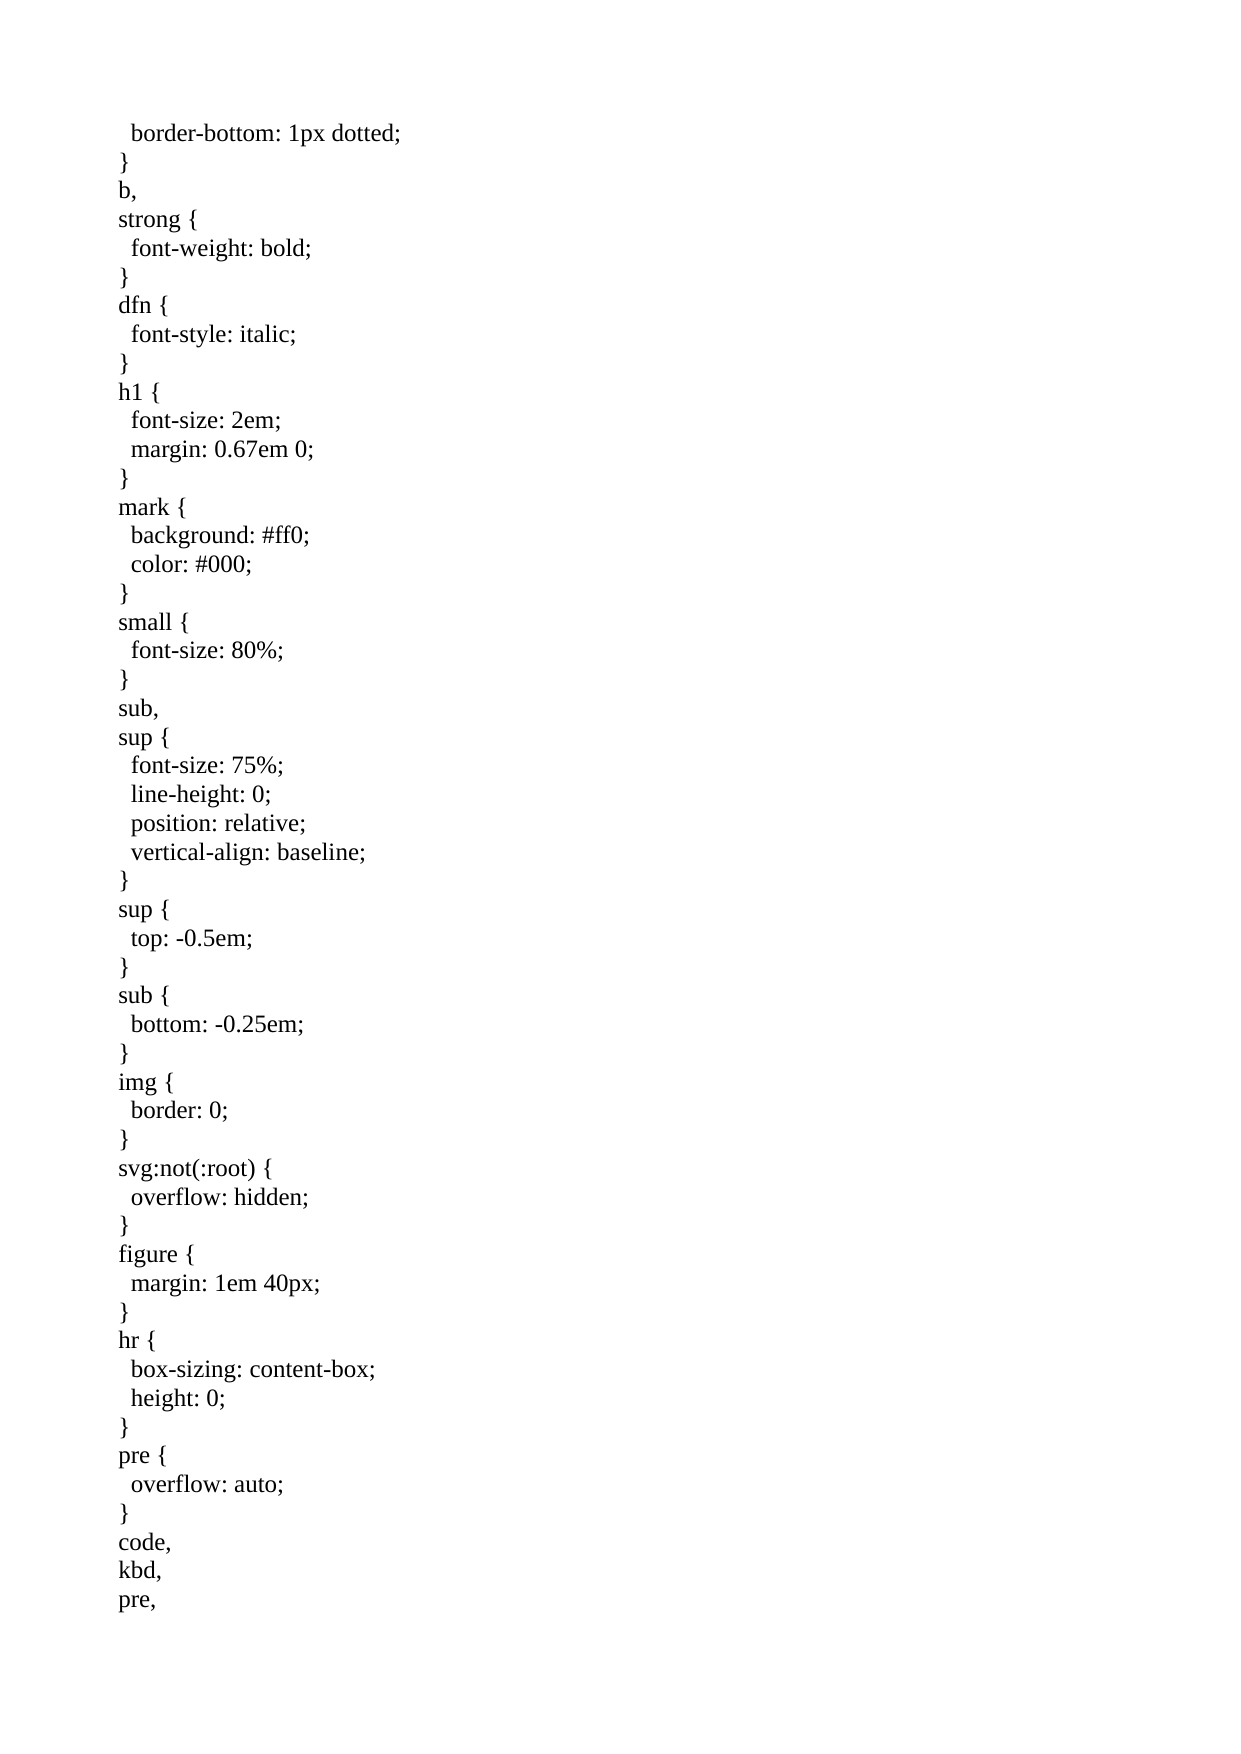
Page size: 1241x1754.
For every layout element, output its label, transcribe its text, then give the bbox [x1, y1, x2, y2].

text svg:not(:root) { [118, 1153, 1122, 1182]
text small { [118, 607, 1122, 636]
text } [118, 952, 1122, 981]
text sup { [118, 894, 1122, 923]
text kbd, [118, 1556, 1122, 1584]
text } [118, 147, 1122, 176]
text } [118, 1211, 1122, 1239]
text bottom: -0.25em; [118, 1009, 1122, 1038]
text h1 { [118, 377, 1122, 406]
text font-style: italic; [118, 319, 1122, 348]
text top: -0.5em; [118, 923, 1122, 952]
text border-bottom: 1px dotted; [118, 118, 1122, 147]
text } [118, 1124, 1122, 1153]
text } [118, 463, 1122, 492]
text pre { [118, 1441, 1122, 1469]
text figure { [118, 1239, 1122, 1268]
text background: #ff0; [118, 521, 1122, 549]
text } [118, 1498, 1122, 1527]
text } [118, 1412, 1122, 1441]
text dfn { [118, 291, 1122, 319]
text pre, [118, 1584, 1122, 1613]
text font-weight: bold; [118, 233, 1122, 262]
text code, [118, 1527, 1122, 1556]
text font-size: 75%; [118, 751, 1122, 779]
text strong { [118, 204, 1122, 233]
text margin: 0.67em 0; [118, 434, 1122, 463]
text sub { [118, 981, 1122, 1009]
text vertical-align: baseline; [118, 837, 1122, 866]
text } [118, 262, 1122, 291]
text box-sizing: content-box; [118, 1354, 1122, 1383]
text border: 0; [118, 1096, 1122, 1124]
text height: 0; [118, 1383, 1122, 1412]
text font-size: 80%; [118, 636, 1122, 664]
text hr { [118, 1326, 1122, 1354]
text } [118, 578, 1122, 607]
text sup { [118, 722, 1122, 751]
text } [118, 1297, 1122, 1326]
text } [118, 664, 1122, 693]
text overflow: auto; [118, 1469, 1122, 1498]
text img { [118, 1067, 1122, 1096]
text color: #000; [118, 549, 1122, 578]
text sub, [118, 693, 1122, 722]
text } [118, 866, 1122, 894]
text b, [118, 176, 1122, 204]
text } [118, 348, 1122, 377]
text position: relative; [118, 808, 1122, 837]
text mark { [118, 492, 1122, 521]
text overflow: hidden; [118, 1182, 1122, 1211]
text } [118, 1038, 1122, 1067]
text margin: 1em 40px; [118, 1268, 1122, 1297]
text line-height: 0; [118, 779, 1122, 808]
text font-size: 2em; [118, 406, 1122, 434]
